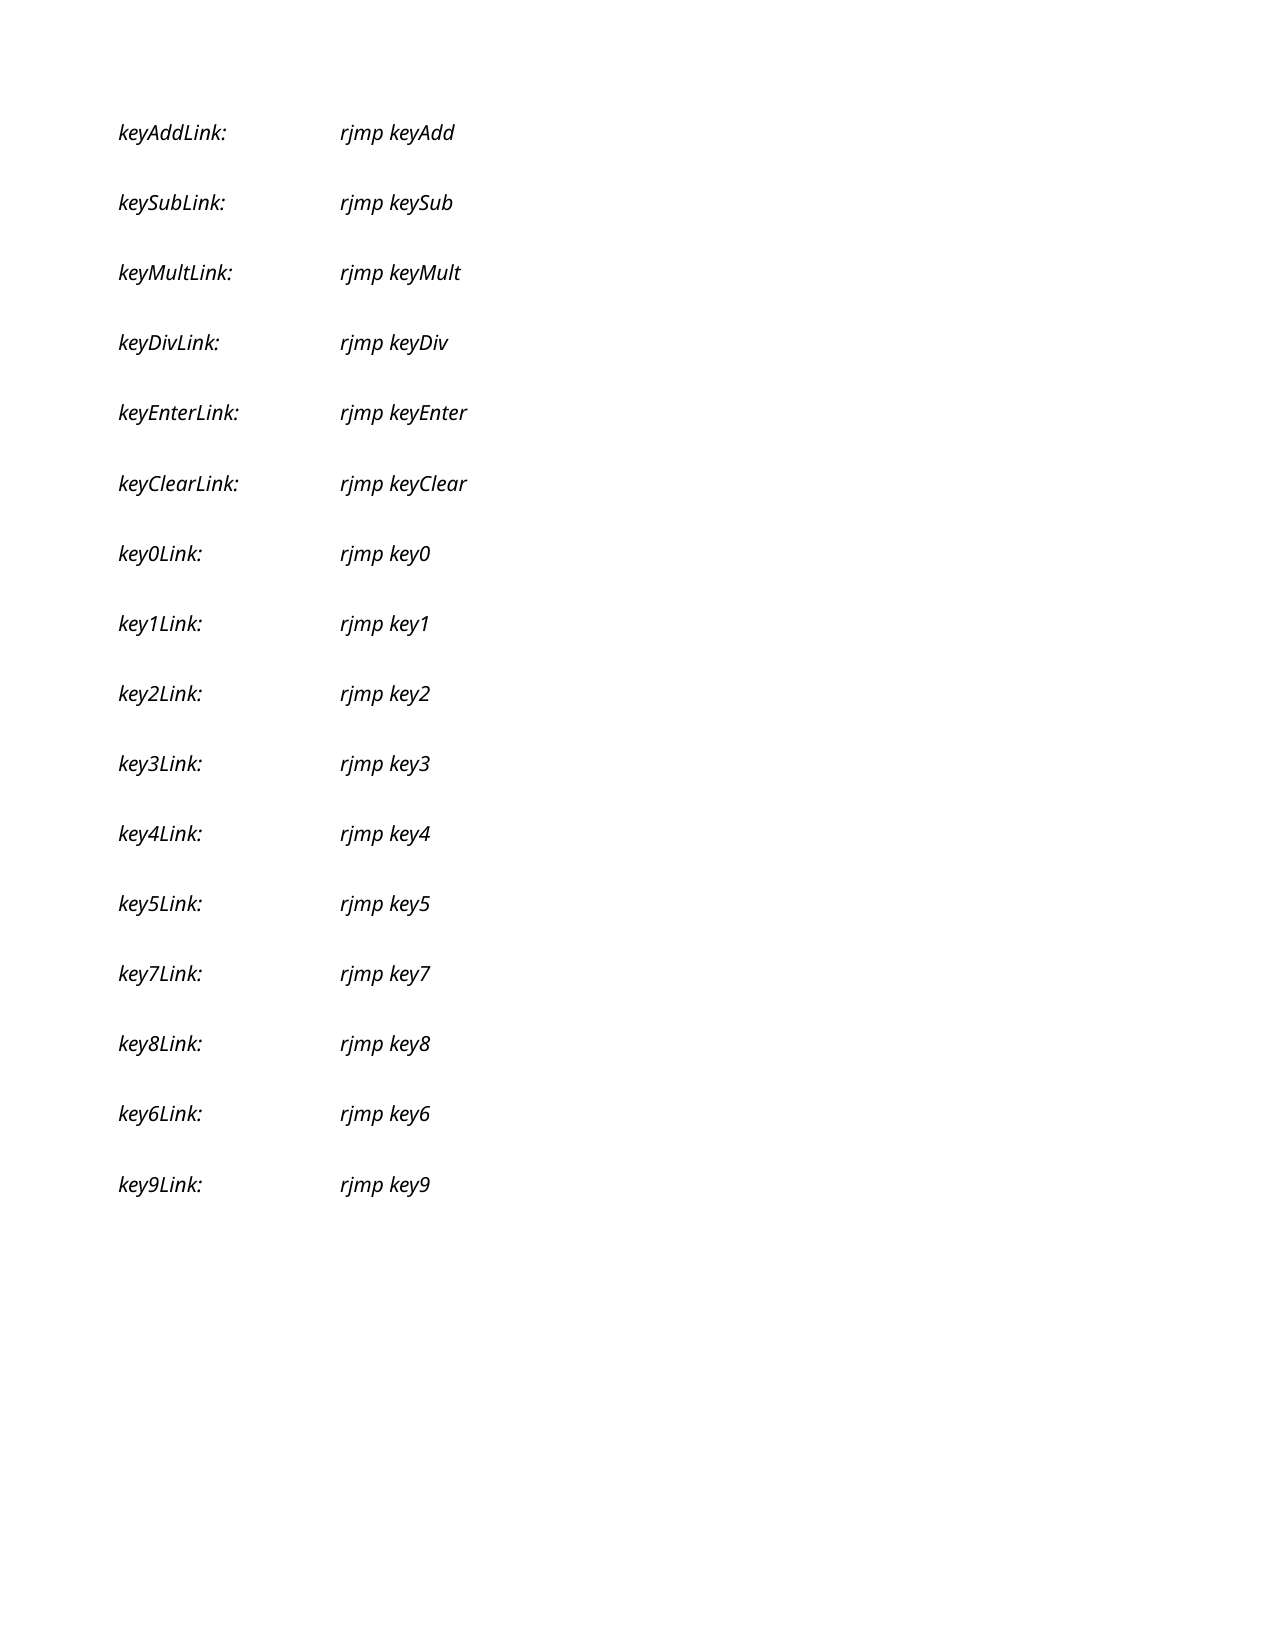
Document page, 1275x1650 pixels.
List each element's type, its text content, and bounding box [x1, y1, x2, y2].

text keyClearLink: rjmp keyClear [118, 469, 1157, 497]
text key0Link: rjmp key0 [118, 539, 1157, 567]
text key7Link: rjmp key7 [118, 959, 1157, 988]
text key5Link: rjmp key5 [118, 889, 1157, 918]
text key8Link: rjmp key8 [118, 1029, 1157, 1058]
text keySubLink: rjmp keySub [118, 188, 1157, 217]
text key6Link: rjmp key6 [118, 1099, 1157, 1128]
text key1Link: rjmp key1 [118, 609, 1157, 637]
text key4Link: rjmp key4 [118, 819, 1157, 848]
text key3Link: rjmp key3 [118, 749, 1157, 777]
text keyDivLink: rjmp keyDiv [118, 328, 1157, 357]
text key2Link: rjmp key2 [118, 679, 1157, 707]
text keyAddLink: rjmp keyAdd [118, 118, 1157, 147]
text key9Link: rjmp key9 [118, 1170, 1157, 1198]
text keyEnterLink: rjmp keyEnter [118, 398, 1157, 427]
text keyMultLink: rjmp keyMult [118, 258, 1157, 287]
